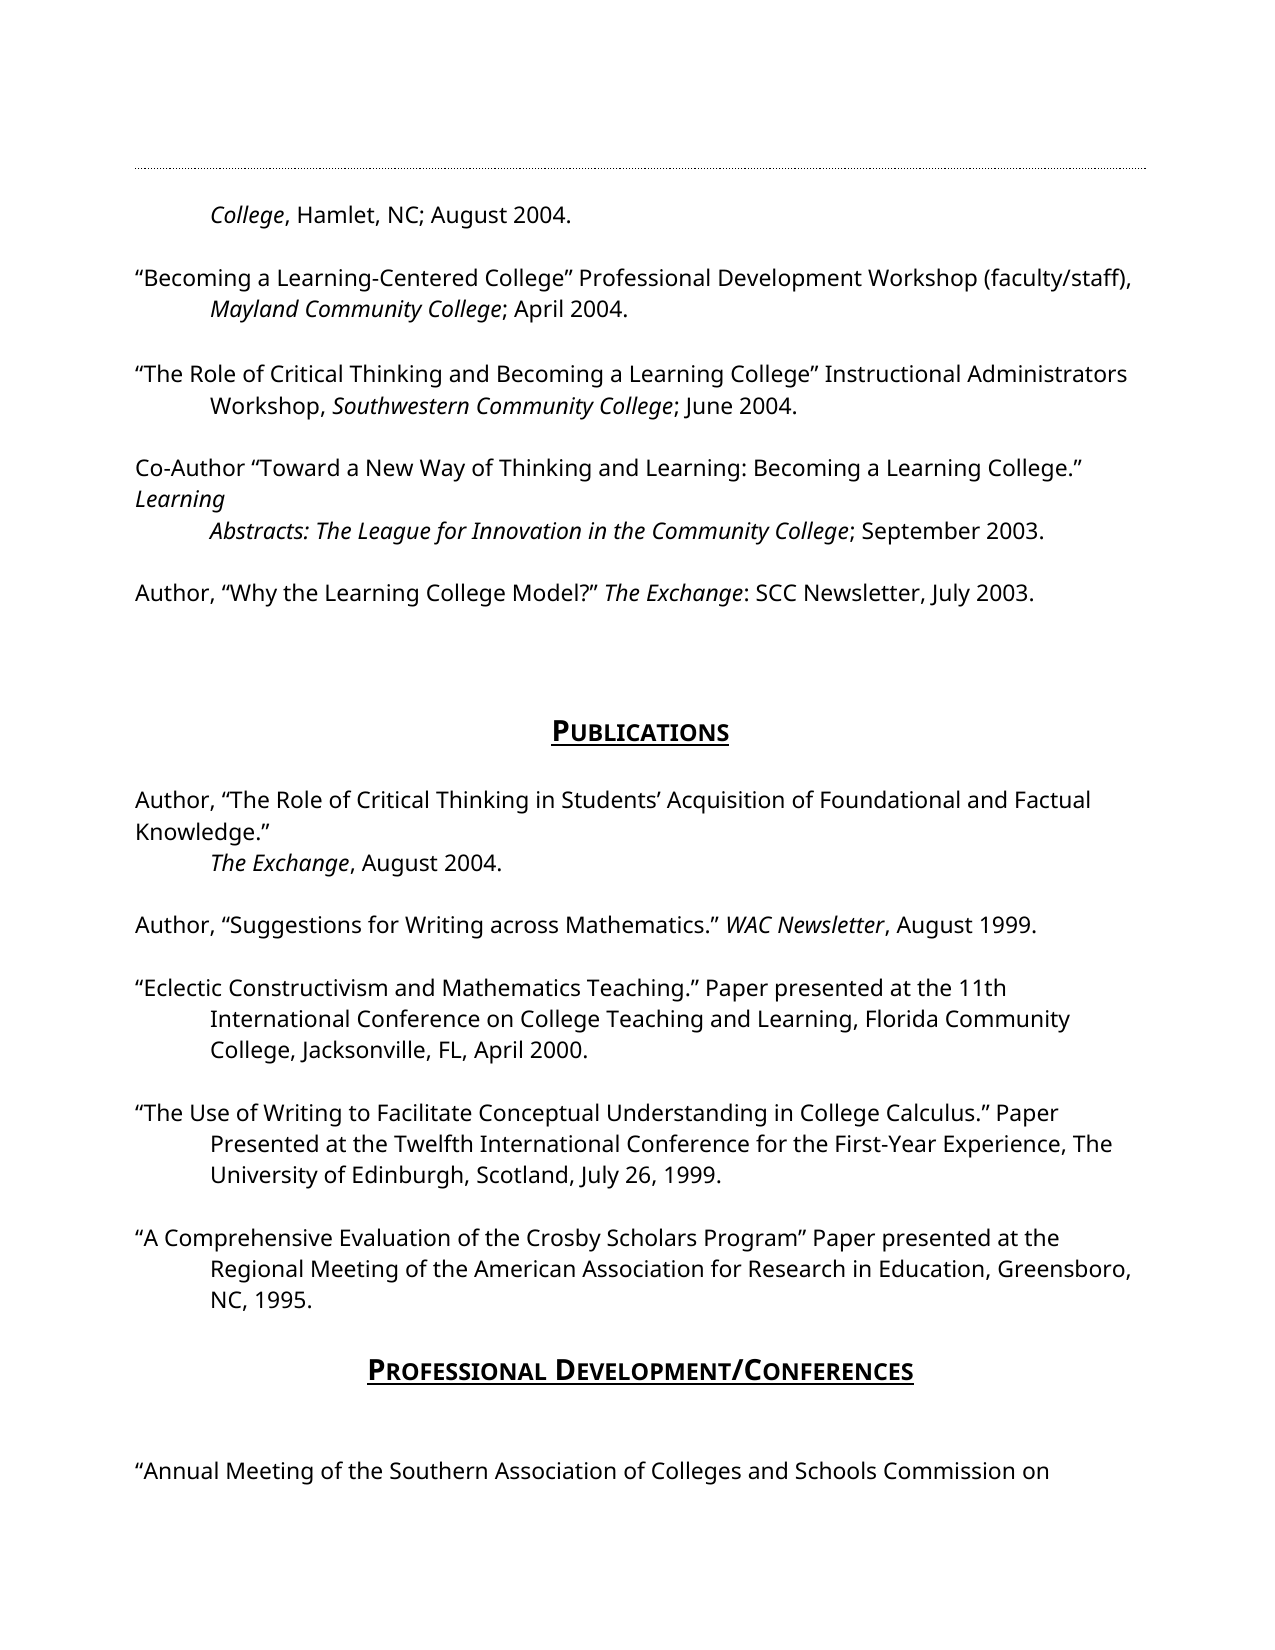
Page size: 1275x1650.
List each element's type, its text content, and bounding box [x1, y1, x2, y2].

text College, Hamlet, NC; August 2004. [135, 199, 1146, 231]
text “Becoming a Learning-Centered College” Professional Development Workshop (faculty/staff), Mayland Community College; April 2004. [135, 262, 1146, 324]
text “A Comprehensive Evaluation of the Crosby Scholars Program” Paper presented at the Regional Meeting of the American Association for Research in Education, Greensboro, NC, 1995. [135, 1222, 1146, 1316]
text Author, “Why the Learning College Model?” The Exchange: SCC Newsletter, July 2003. [135, 577, 1146, 608]
text Abstracts: The League for Innovation in the Community College; September 2003. [135, 515, 1146, 546]
text Co-Author “Toward a New Way of Thinking and Learning: Becoming a Learning College.” Learning [135, 452, 1146, 515]
text “The Use of Writing to Facilitate Conceptual Understanding in College Calculus.” Paper Presented at the Twelfth International Conference for the First-Year Experience, The University of Edinburgh, Scotland, July 26, 1999. [135, 1097, 1146, 1191]
text “Eclectic Constructivism and Mathematics Teaching.” Paper presented at the 11th International Conference on College Teaching and Learning, Florida Community College, Jacksonville, FL, April 2000. [135, 972, 1146, 1066]
text Author, “The Role of Critical Thinking in Students’ Acquisition of Foundational and Factual Knowledge.” [135, 784, 1146, 847]
text Author, “Suggestions for Writing across Mathematics.” WAC Newsletter, August 1999. [135, 909, 1146, 941]
text “The Role of Critical Thinking and Becoming a Learning College” Instructional Administrators Workshop, Southwestern Community College; June 2004. [135, 358, 1146, 421]
text Professional Development/Conferences [135, 1350, 1146, 1389]
text Publications [135, 711, 1146, 750]
text “Annual Meeting of the Southern Association of Colleges and Schools Commission on [135, 1455, 1146, 1486]
text The Exchange, August 2004. [135, 847, 1146, 878]
